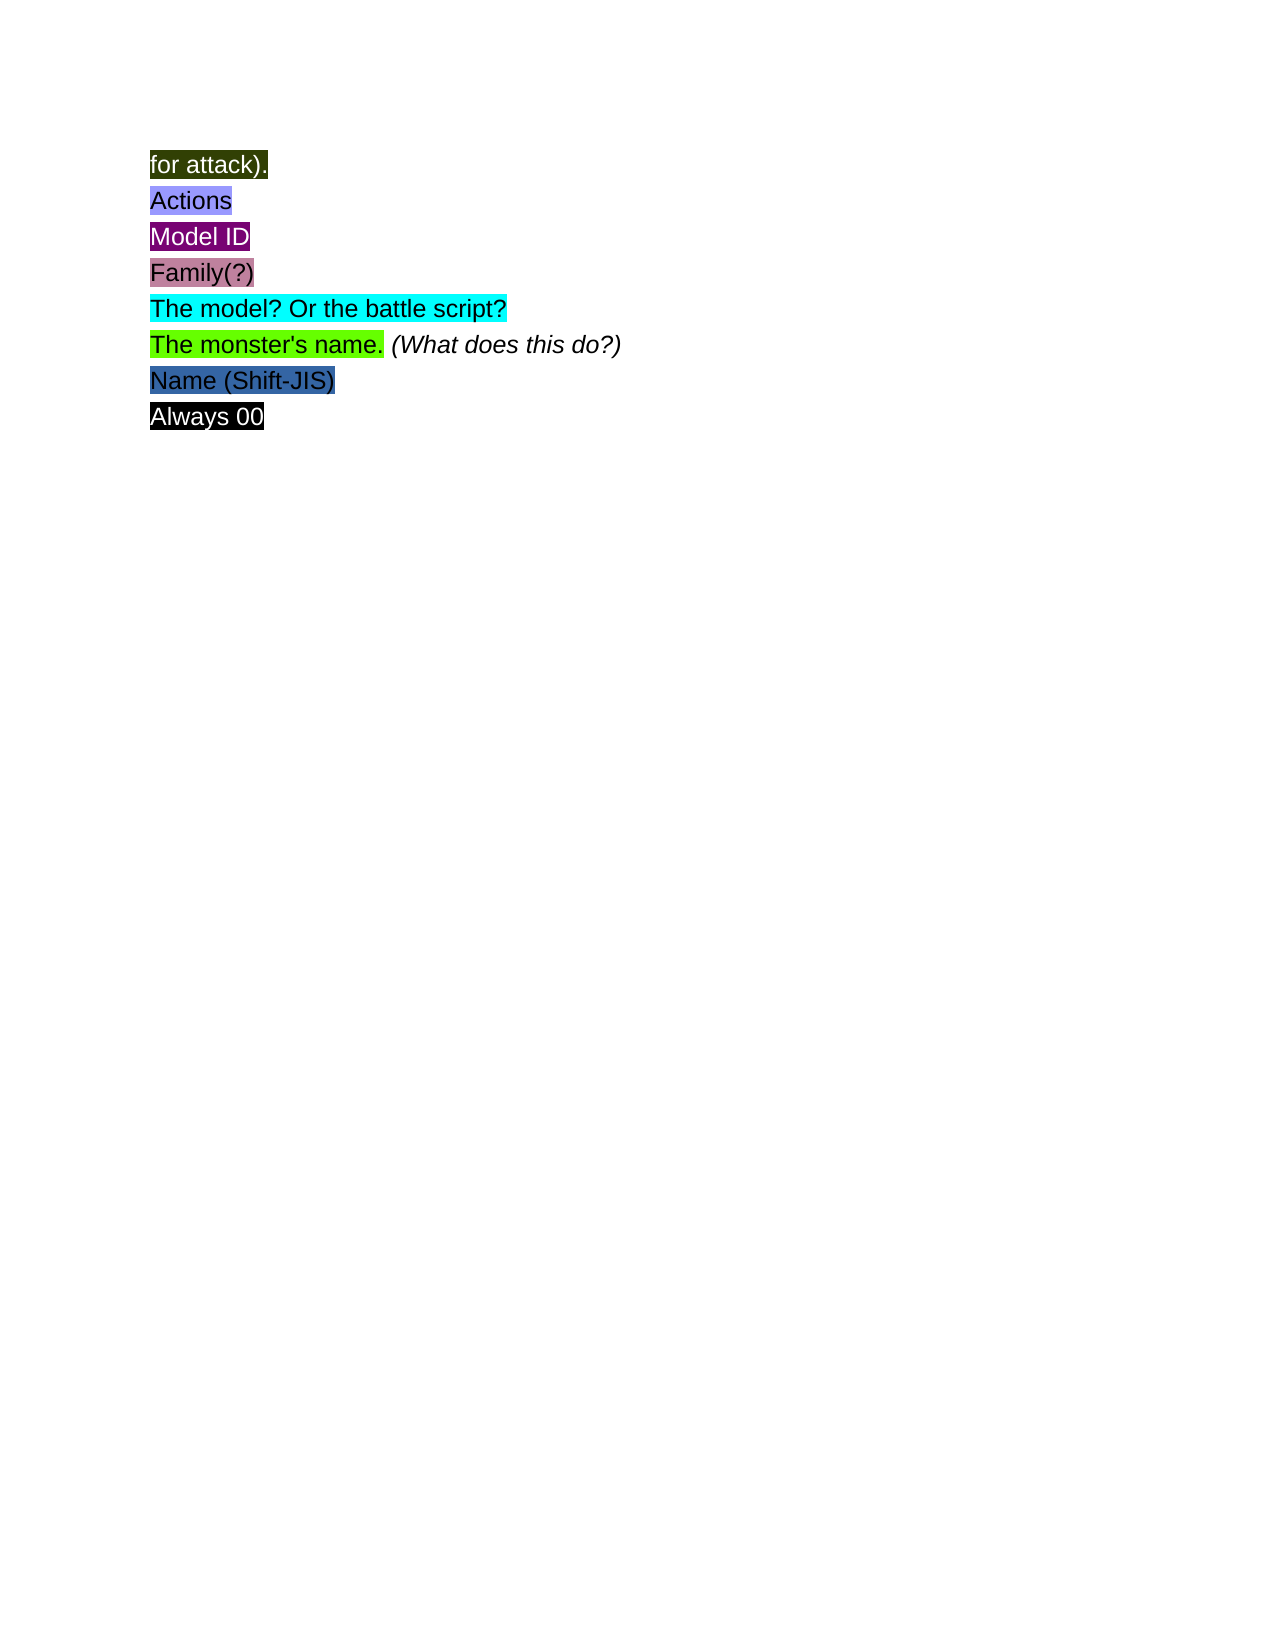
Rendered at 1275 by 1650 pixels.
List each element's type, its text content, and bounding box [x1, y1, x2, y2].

text Family(?) [150, 258, 1125, 287]
text Always 00 [150, 402, 1125, 430]
text Model ID [150, 222, 1125, 251]
text for attack). [150, 150, 1125, 179]
text The monster's name. (What does this do?) [150, 330, 1125, 358]
text Actions [150, 186, 1125, 215]
text The model? Or the battle script? [150, 294, 1125, 322]
text Name (Shift-JIS) [150, 366, 1125, 394]
